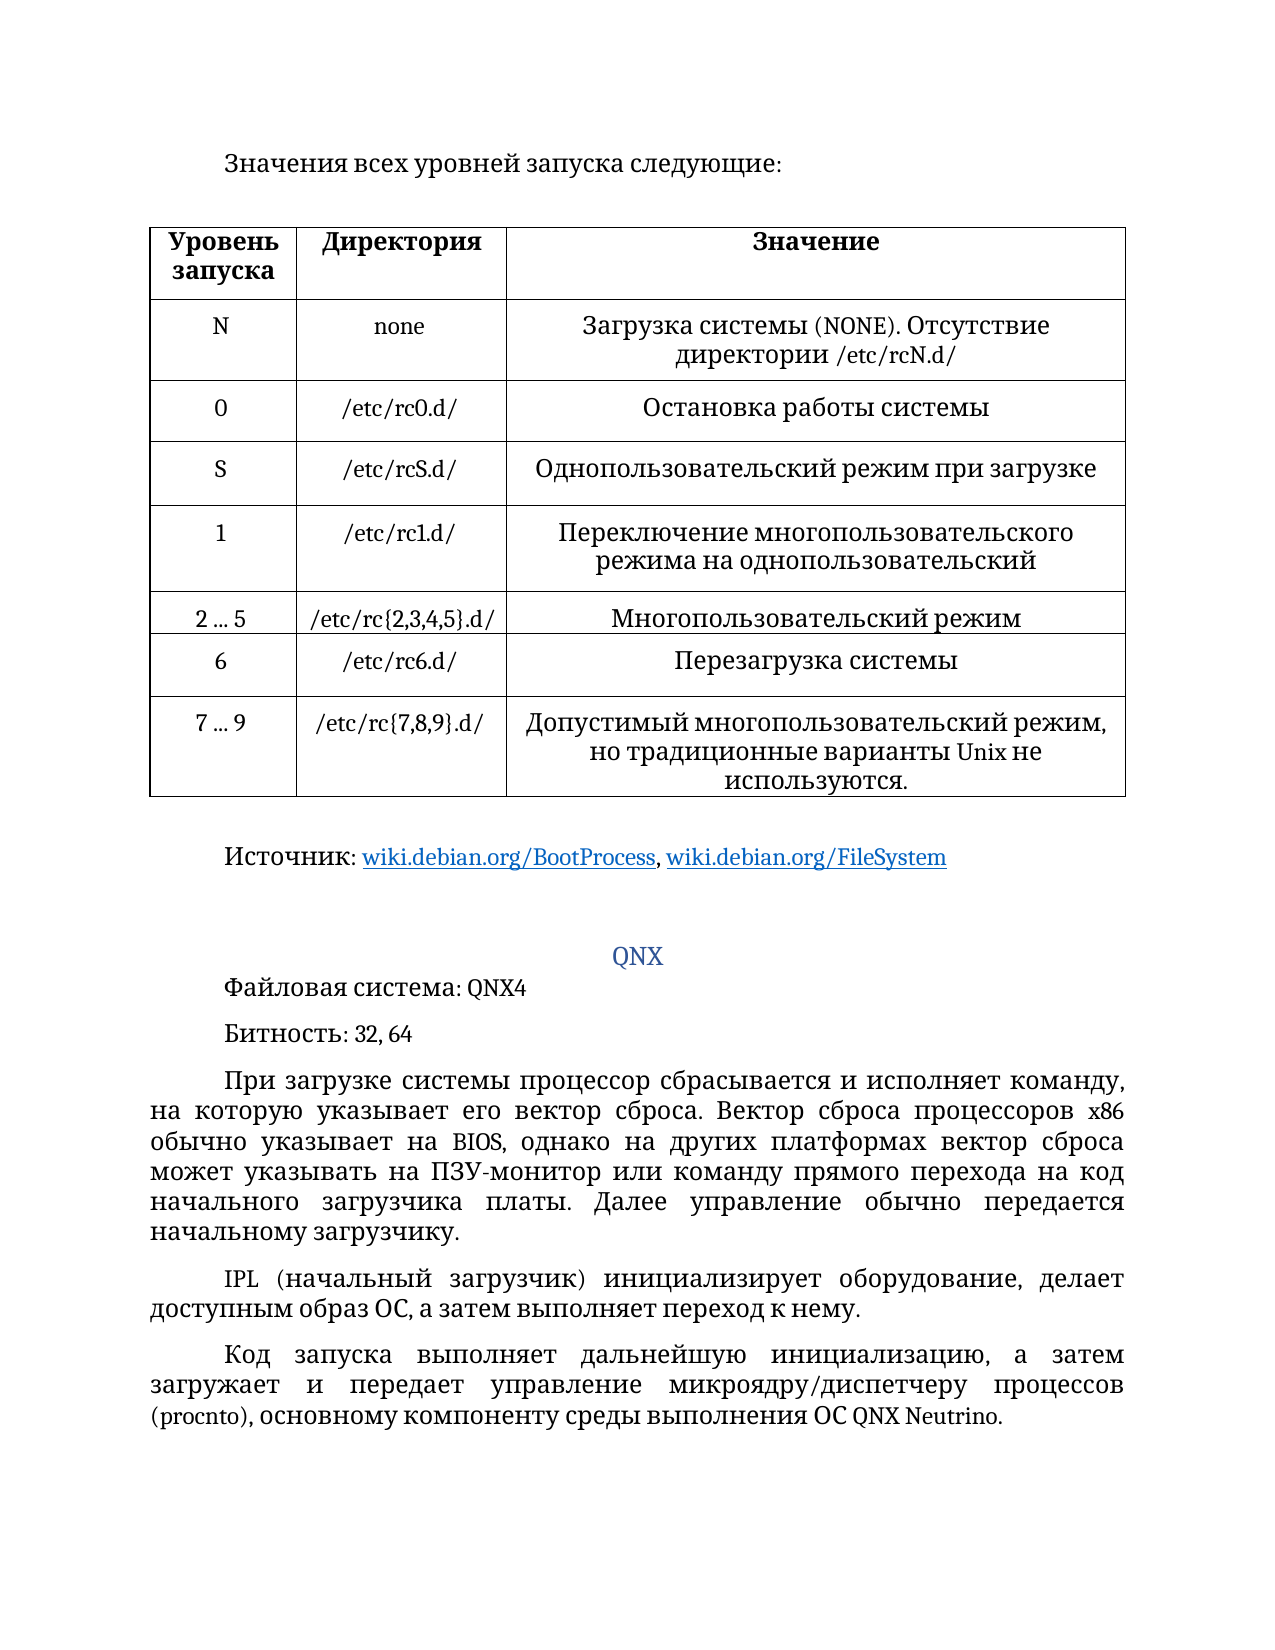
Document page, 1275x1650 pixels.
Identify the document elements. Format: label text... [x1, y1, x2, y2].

table_cell Перезагрузка системы [507, 634, 1125, 696]
table_header Директория [297, 228, 506, 299]
table_cell 2 ... 5 [151, 592, 296, 633]
table_header Значение [507, 228, 1125, 299]
table_cell /etc/rc6.d/ [297, 634, 506, 696]
table_cell /etc/rc{7,8,9}.d/ [297, 697, 506, 796]
text Файловая система: QNX4 [150, 974, 1125, 1002]
table_header Уровень запуска [151, 228, 296, 299]
table_cell Остановка работы системы [507, 381, 1125, 441]
table_cell Допустимый многопользовательский режим, но традиционные варианты Unix не используются. [507, 697, 1125, 796]
subtitle QNX [150, 941, 1125, 972]
table_cell N [151, 300, 296, 380]
text Код запуска выполняет дальнейшую инициализацию, а затем загружает и передает управление микроядру/диспетчеру процессов (procnto), основному компоненту среды выполнения ОС QNX Neutrino. [150, 1341, 1125, 1430]
text Источник: wiki.debian.org/BootProcess, wiki.debian.org/FileSystem [150, 843, 1125, 872]
text Значения всех уровней запуска следующие: [150, 150, 1125, 209]
text Битность: 32, 64 [150, 1020, 1125, 1049]
table_cell /etc/rcS.d/ [297, 442, 506, 505]
table_cell /etc/rc0.d/ [297, 381, 506, 441]
table_cell 6 [151, 634, 296, 696]
table_cell Переключение многопользовательского режима на однопользовательский [507, 506, 1125, 591]
table_cell none [297, 300, 506, 380]
text При загрузке системы процессор сбрасывается и исполняет команду, на которую указывает его вектор сброса. Вектор сброса процессоров x86 обычно указывает на BIOS, однако на других платформах вектор сброса может указывать на ПЗУ-монитор или команду прямого перехода на код начального загрузчика платы. Далее управление обычно передается начальному загрузчику. [150, 1067, 1125, 1246]
table_cell 7 ... 9 [151, 697, 296, 796]
table_cell 0 [151, 381, 296, 441]
table_cell /etc/rc1.d/ [297, 506, 506, 591]
table_cell Загрузка системы (NONE). Отсутствие директории /etc/rcN.d/ [507, 300, 1125, 380]
table_cell S [151, 442, 296, 505]
table_cell /etc/rc{2,3,4,5}.d/ [297, 592, 506, 633]
table_cell 1 [151, 506, 296, 591]
table_cell Однопользовательский режим при загрузке [507, 442, 1125, 505]
table_cell Многопользовательский режим [507, 592, 1125, 633]
text IPL (начальный загрузчик) инициализирует оборудование, делает доступным образ ОС, а затем выполняет переход к нему. [150, 1264, 1125, 1323]
